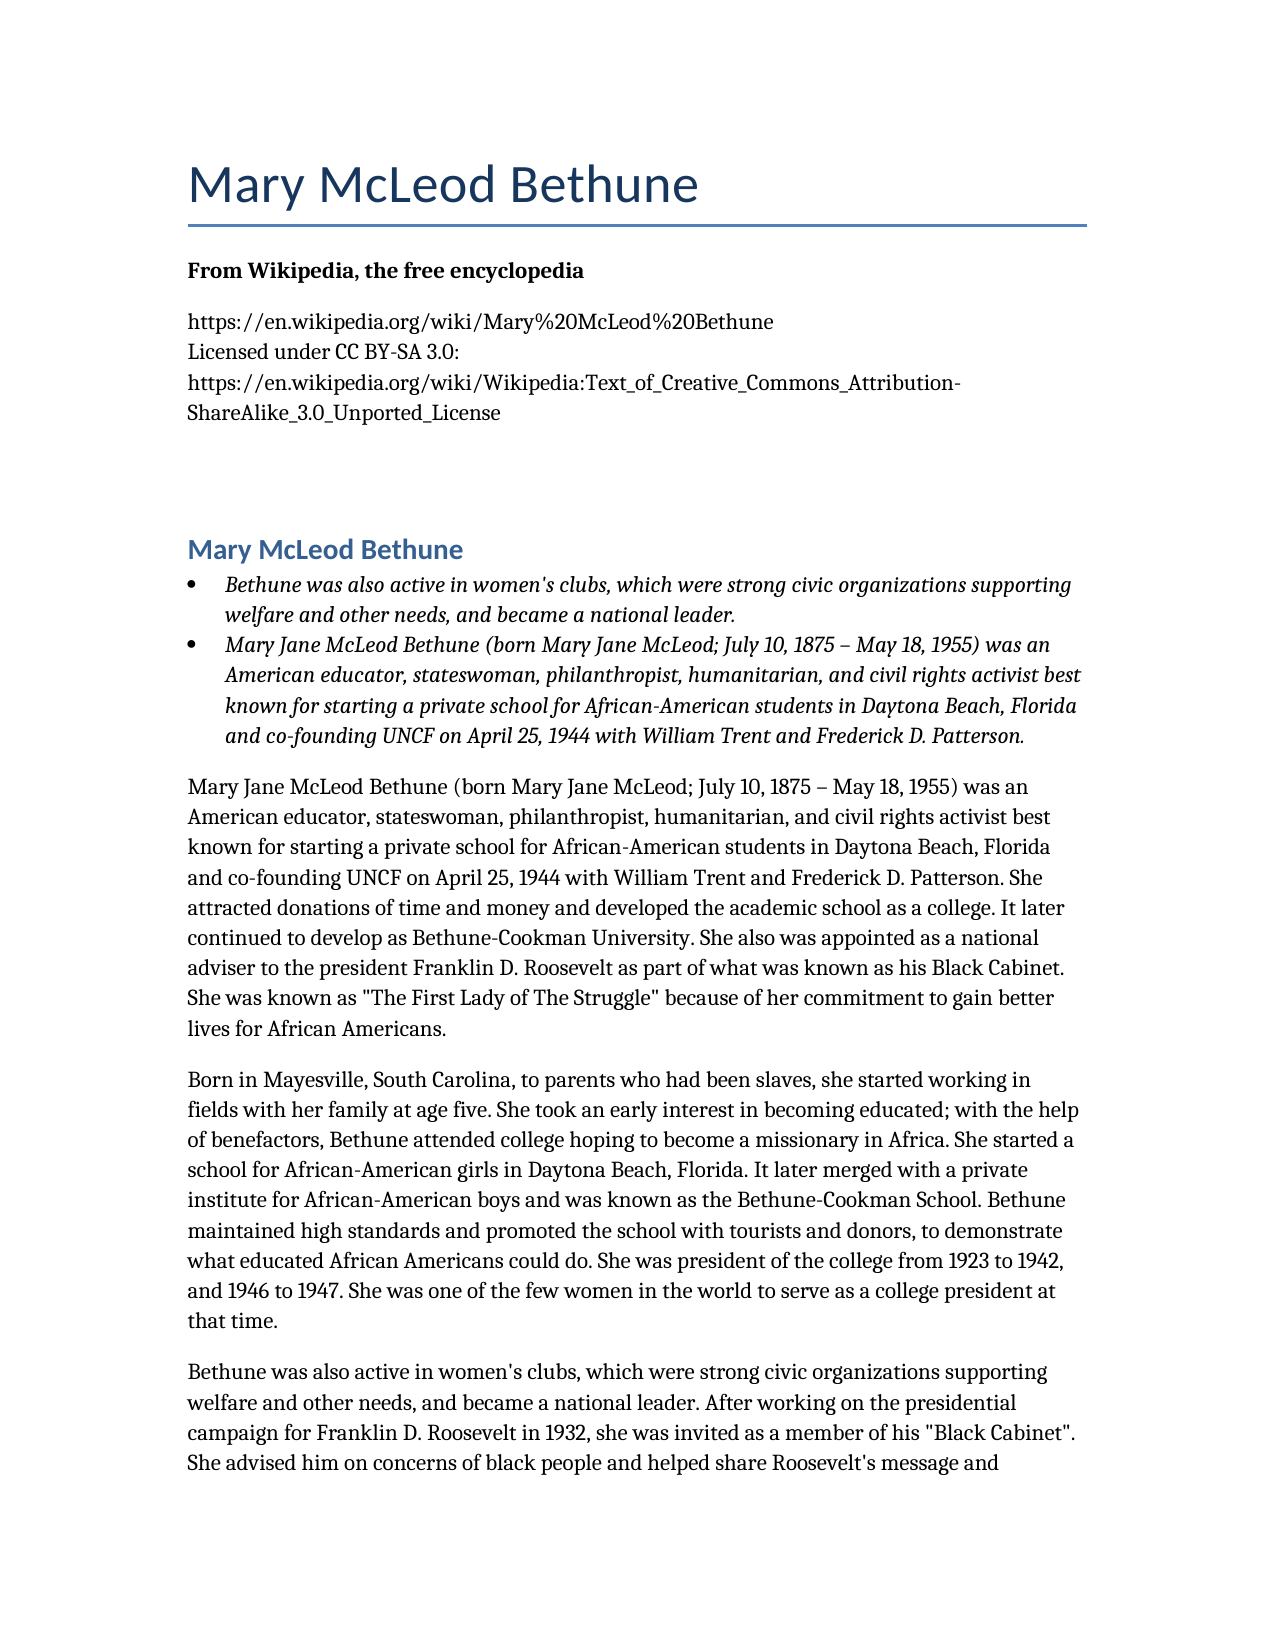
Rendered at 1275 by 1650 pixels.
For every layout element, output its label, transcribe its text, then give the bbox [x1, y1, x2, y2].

text From Wikipedia, the free encyclopedia [187, 258, 1087, 284]
list Bethune was also active in women's clubs, which were strong civic organizations supporting welfare and other needs, and became a national leader. [187, 572, 1087, 628]
subtitle Mary McLeod Bethune [187, 531, 1087, 566]
text https://en.wikipedia.org/wiki/Mary%20McLeod%20Bethune Licensed under CC BY-SA 3.0: https://en.wikipedia.org/wiki/Wikipedia:Text_of_Creative_Commons_Attribution-ShareAlike_3.0_Unported_License [187, 309, 1087, 426]
title Mary McLeod Bethune [187, 150, 1087, 227]
text Mary Jane McLeod Bethune (born Mary Jane McLeod; July 10, 1875 – May 18, 1955) was an American educator, stateswoman, philanthropist, humanitarian, and civil rights activist best known for starting a private school for African-American students in Daytona Beach, Florida and co-founding UNCF on April 25, 1944 with William Trent and Frederick D. Patterson. She attracted donations of time and money and developed the academic school as a college. It later continued to develop as Bethune-Cookman University. She also was appointed as a national adviser to the president Franklin D. Roosevelt as part of what was known as his Black Cabinet. She was known as "The First Lady of The Struggle" because of her commitment to gain better lives for African Americans. [187, 774, 1087, 1042]
text Born in Mayesville, South Carolina, to parents who had been slaves, she started working in fields with her family at age five. She took an early interest in becoming educated; with the help of benefactors, Bethune attended college hoping to become a missionary in Africa. She started a school for African-American girls in Daytona Beach, Florida. It later merged with a private institute for African-American boys and was known as the Bethune-Cookman School. Bethune maintained high standards and promoted the school with tourists and donors, to demonstrate what educated African Americans could do. She was president of the college from 1923 to 1942, and 1946 to 1947. She was one of the few women in the world to serve as a college president at that time. [187, 1066, 1087, 1334]
list Mary Jane McLeod Bethune (born Mary Jane McLeod; July 10, 1875 – May 18, 1955) was an American educator, stateswoman, philanthropist, humanitarian, and civil rights activist best known for starting a private school for African-American students in Daytona Beach, Florida and co-founding UNCF on April 25, 1944 with William Trent and Frederick D. Patterson. [187, 632, 1087, 749]
text Bethune was also active in women's clubs, which were strong civic organizations supporting welfare and other needs, and became a national leader. After working on the presidential campaign for Franklin D. Roosevelt in 1932, she was invited as a member of his "Black Cabinet". She advised him on concerns of black people and helped share Roosevelt's message and [187, 1359, 1087, 1476]
